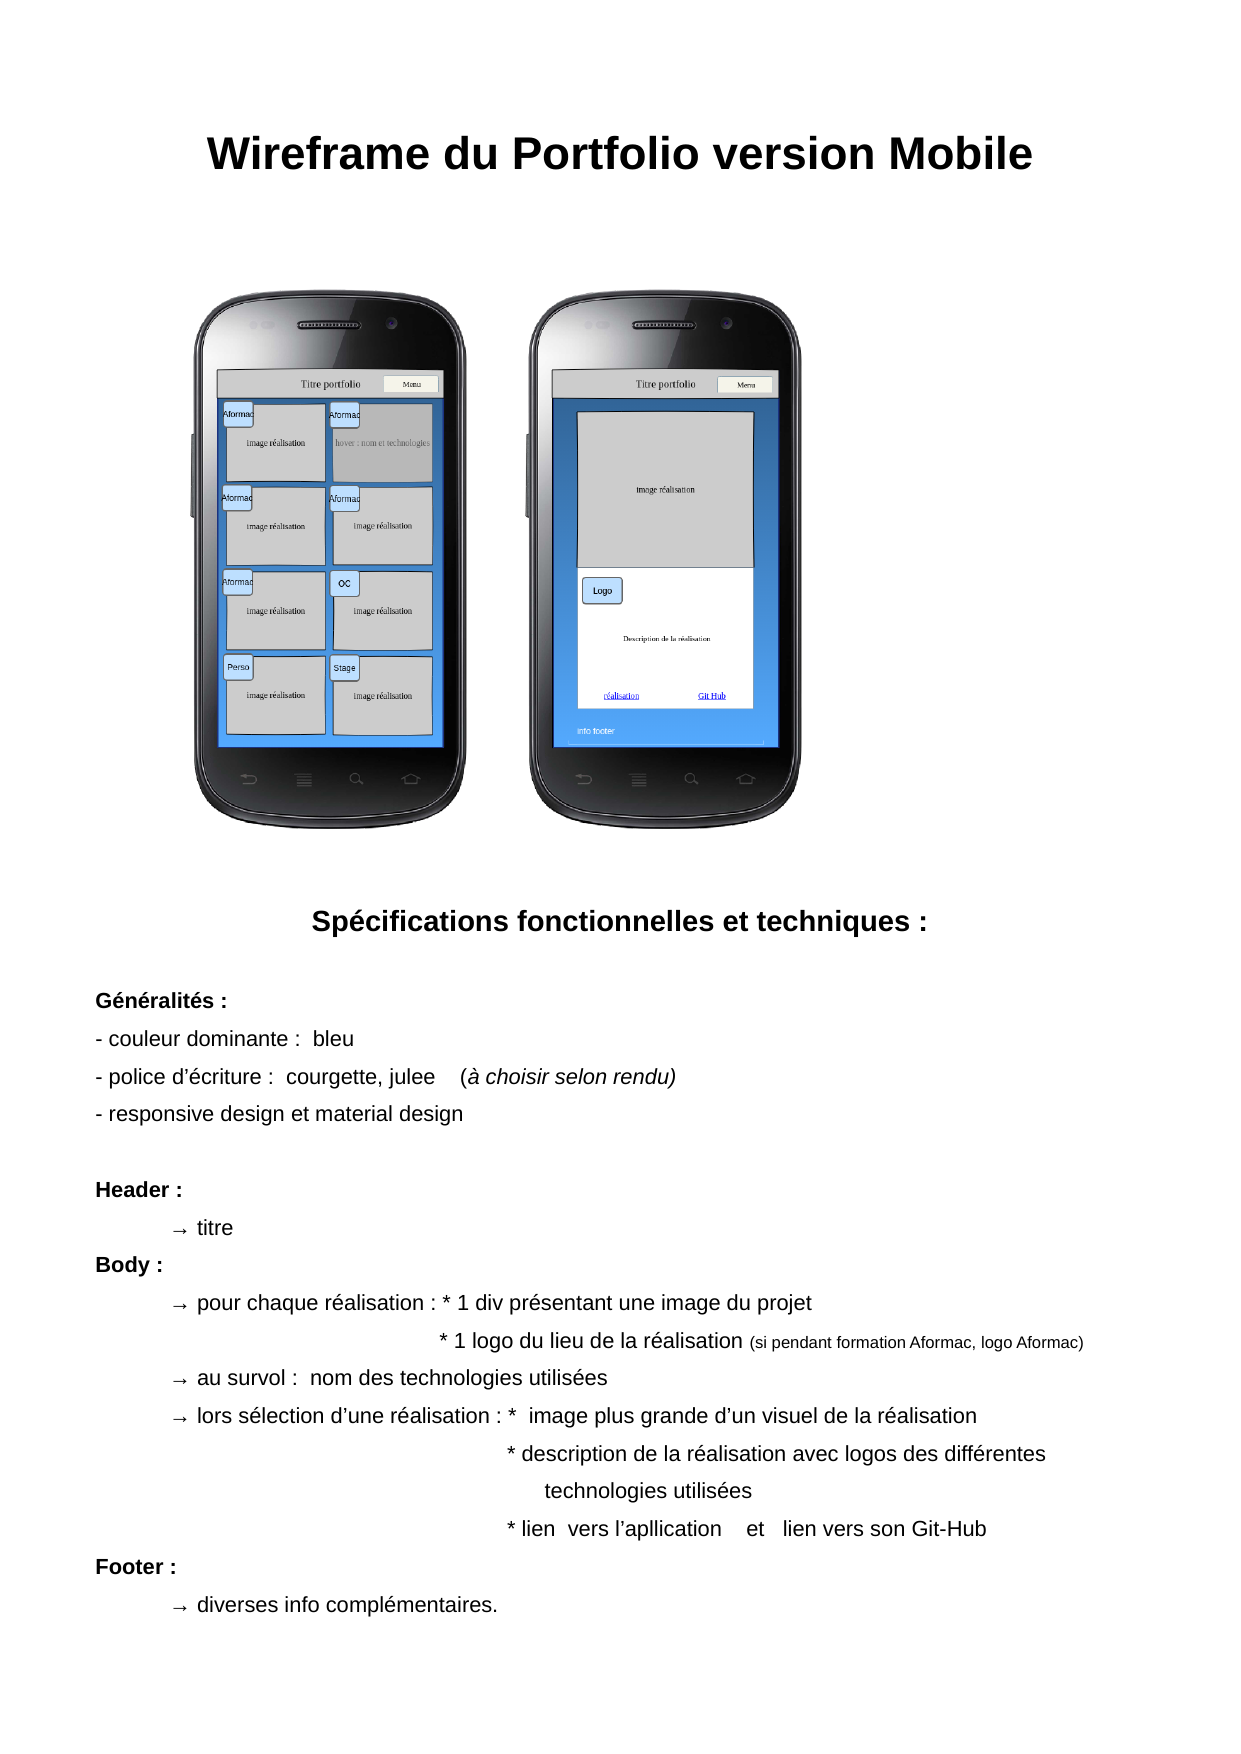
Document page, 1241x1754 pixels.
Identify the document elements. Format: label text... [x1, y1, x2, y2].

text * 1 logo du lieu de la réalisation (si pendant formation Aformac, logo Aformac) [95, 1327, 1145, 1353]
text → au survol : nom des technologies utilisées [95, 1365, 1145, 1390]
picture [95, 254, 1146, 867]
text Body : [95, 1252, 1145, 1277]
text * description de la réalisation avec logos des différentes [95, 1441, 1145, 1466]
text → diverses info complémentaires. [95, 1591, 1145, 1617]
text Header : [95, 1177, 1145, 1202]
text - police d’écriture : courgette, julee (à choisir selon rendu) [95, 1063, 1145, 1089]
text * lien vers l’apllication et lien vers son Git-Hub [95, 1516, 1145, 1541]
text → titre [95, 1214, 1145, 1239]
text Généralités : [95, 988, 1145, 1013]
title Wireframe du Portfolio version Mobile [95, 127, 1145, 179]
text - couleur dominante : bleu [95, 1026, 1145, 1051]
text Footer : [95, 1554, 1145, 1579]
text Spécifications fonctionnelles et techniques : [95, 904, 1145, 938]
text - responsive design et material design [95, 1101, 1145, 1126]
text → pour chaque réalisation : * 1 div présentant une image du projet [95, 1290, 1145, 1315]
text → lors sélection d’une réalisation : * image plus grande d’un visuel de la réalisation [95, 1403, 1145, 1428]
text technologies utilisées [95, 1478, 1145, 1503]
